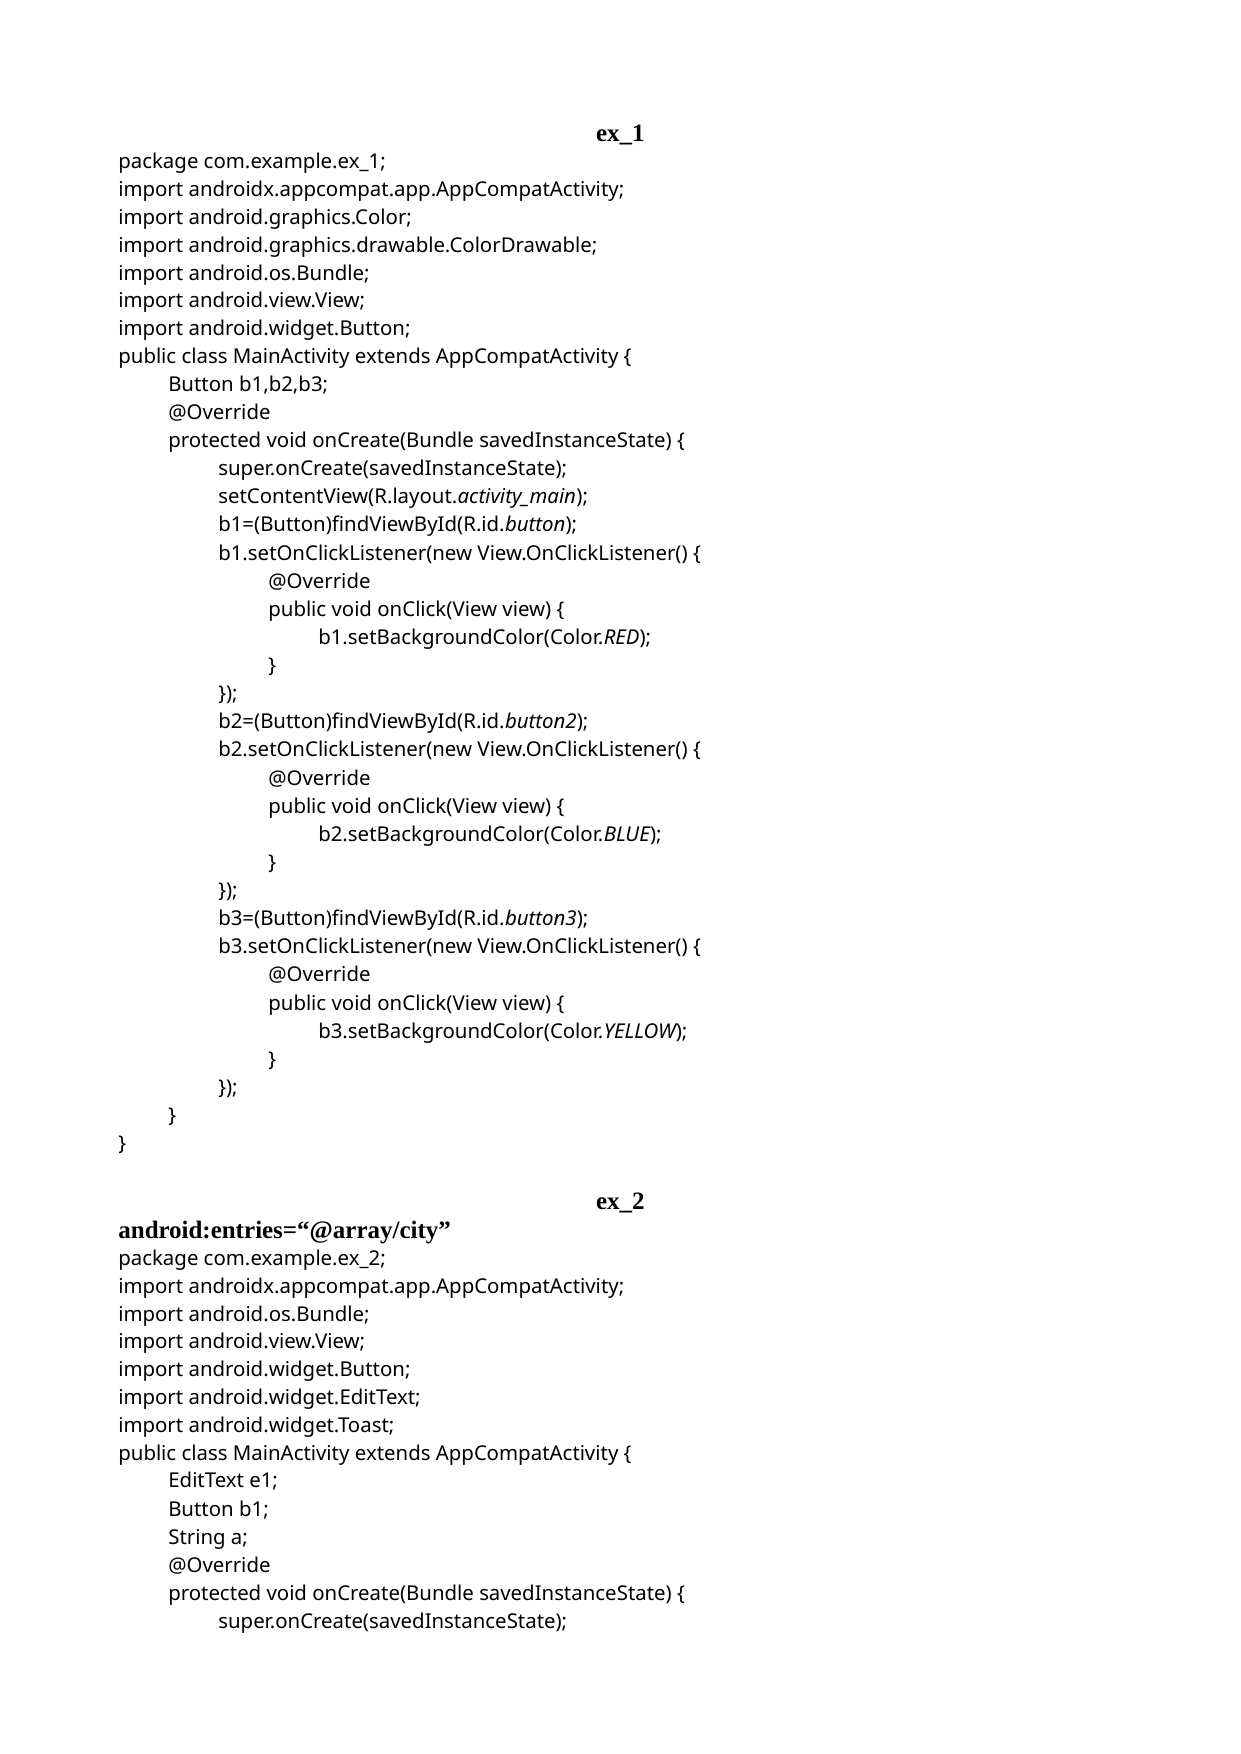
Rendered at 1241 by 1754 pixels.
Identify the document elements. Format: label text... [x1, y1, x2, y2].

text package com.example.ex_2; [118, 1243, 1122, 1271]
text @Override [118, 1550, 1122, 1578]
text import android.widget.Button; [118, 314, 1122, 342]
text import android.graphics.Color; [118, 202, 1122, 230]
text ex_1 [118, 118, 1122, 147]
text import android.os.Bundle; [118, 1299, 1122, 1327]
text @Override [118, 763, 1122, 791]
text }); [118, 876, 1122, 904]
text b2=(Button)findViewById(R.id.button2); [118, 707, 1122, 735]
text b1=(Button)findViewById(R.id.button); [118, 510, 1122, 538]
text setContentView(R.layout.activity_main); [118, 482, 1122, 510]
text android:entries=“@array/city” [118, 1215, 1122, 1243]
text public void onClick(View view) { [118, 988, 1122, 1016]
text @Override [118, 397, 1122, 426]
text protected void onCreate(Bundle savedInstanceState) { [118, 1578, 1122, 1607]
text ex_2 [118, 1186, 1122, 1215]
text }); [118, 679, 1122, 707]
text b3=(Button)findViewById(R.id.button3); [118, 904, 1122, 932]
text b1.setBackgroundColor(Color.RED); [118, 622, 1122, 651]
text import androidx.appcompat.app.AppCompatActivity; [118, 175, 1122, 202]
text public void onClick(View view) { [118, 594, 1122, 622]
text EditText e1; [118, 1466, 1122, 1494]
text } [118, 847, 1122, 876]
text Button b1,b2,b3; [118, 369, 1122, 397]
text } [118, 1129, 1122, 1157]
text } [118, 651, 1122, 679]
text package com.example.ex_1; [118, 147, 1122, 175]
text b2.setOnClickListener(new View.OnClickListener() { [118, 735, 1122, 763]
text b1.setOnClickListener(new View.OnClickListener() { [118, 538, 1122, 566]
text super.onCreate(savedInstanceState); [118, 454, 1122, 482]
text import android.widget.EditText; [118, 1383, 1122, 1410]
text }); [118, 1072, 1122, 1101]
text import android.view.View; [118, 286, 1122, 314]
text import android.graphics.drawable.ColorDrawable; [118, 230, 1122, 258]
text String a; [118, 1522, 1122, 1550]
text import android.view.View; [118, 1327, 1122, 1355]
text @Override [118, 566, 1122, 594]
text import androidx.appcompat.app.AppCompatActivity; [118, 1271, 1122, 1299]
text super.onCreate(savedInstanceState); [118, 1607, 1122, 1635]
text public class MainActivity extends AppCompatActivity { [118, 342, 1122, 369]
text import android.widget.Toast; [118, 1410, 1122, 1438]
text import android.widget.Button; [118, 1355, 1122, 1383]
text import android.os.Bundle; [118, 258, 1122, 286]
text public class MainActivity extends AppCompatActivity { [118, 1438, 1122, 1466]
text public void onClick(View view) { [118, 791, 1122, 819]
text protected void onCreate(Bundle savedInstanceState) { [118, 426, 1122, 454]
text b3.setOnClickListener(new View.OnClickListener() { [118, 932, 1122, 960]
text } [118, 1044, 1122, 1072]
text @Override [118, 960, 1122, 988]
text } [118, 1101, 1122, 1129]
text Button b1; [118, 1494, 1122, 1522]
text b2.setBackgroundColor(Color.BLUE); [118, 819, 1122, 847]
text b3.setBackgroundColor(Color.YELLOW); [118, 1016, 1122, 1044]
